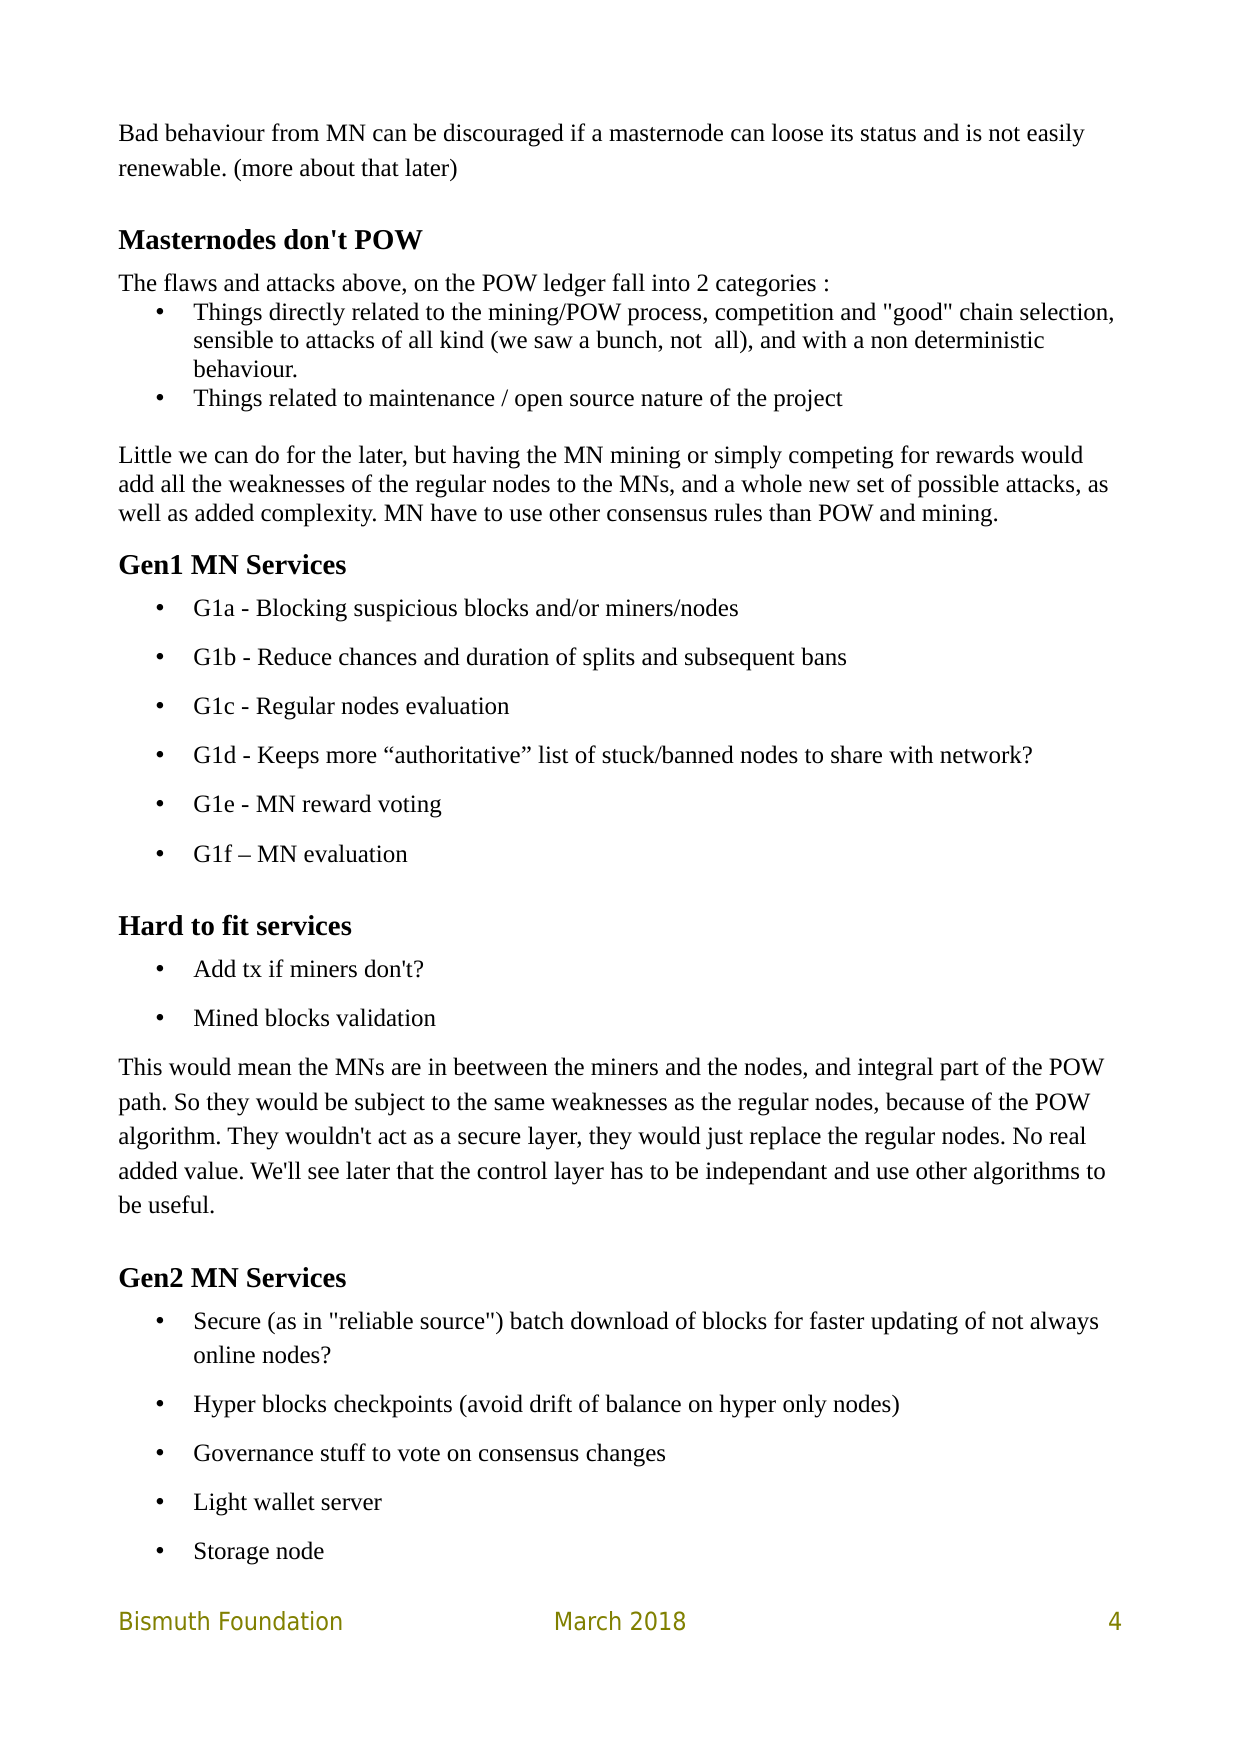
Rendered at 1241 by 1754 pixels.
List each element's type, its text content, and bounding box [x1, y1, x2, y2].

list Things directly related to the mining/POW process, competition and "good" chain selection, sensible to attacks of all kind (we saw a bunch, not all), and with a non deterministic behaviour. [156, 297, 1122, 383]
list Light wallet server [156, 1487, 1122, 1516]
text Bad behaviour from MN can be discouraged if a masternode can loose its status and is not easily renewable. (more about that later) [118, 118, 1122, 181]
subtitle Gen1 MN Services [118, 548, 1122, 581]
list G1b - Reduce chances and duration of splits and subsequent bans [156, 642, 1122, 671]
list G1d - Keeps more “authoritative” list of stuck/banned nodes to share with network? [156, 741, 1122, 769]
list G1f – MN evaluation [156, 839, 1122, 867]
subtitle Masternodes don't POW [118, 222, 1122, 256]
text This would mean the MNs are in beetween the miners and the nodes, and integral part of the POW path. So they would be subject to the same weaknesses as the regular nodes, because of the POW algorithm. They wouldn't act as a secure layer, they would just replace the regular nodes. No real added value. We'll see later that the control layer has to be independant and use other algorithms to be useful. [118, 1052, 1122, 1219]
text The flaws and attacks above, on the POW ledger fall into 2 categories : [118, 268, 1122, 297]
list Secure (as in "reliable source") batch download of blocks for faster updating of not always online nodes? [156, 1306, 1122, 1369]
list G1e - MN reward voting [156, 789, 1122, 818]
list Storage node [156, 1536, 1122, 1565]
list Add tx if miners don't? [156, 954, 1122, 983]
list Mined blocks validation [156, 1003, 1122, 1032]
list G1c - Regular nodes evaluation [156, 691, 1122, 720]
subtitle Gen2 MN Services [118, 1260, 1122, 1293]
list Hyper blocks checkpoints (avoid drift of balance on hyper only nodes) [156, 1389, 1122, 1418]
subtitle Hard to fit services [118, 908, 1122, 942]
list G1a - Blocking suspicious blocks and/or miners/nodes [156, 593, 1122, 622]
text Little we can do for the later, but having the MN mining or simply competing for rewards would add all the weaknesses of the regular nodes to the MNs, and a whole new set of possible attacks, as well as added complexity. MN have to use other consensus rules than POW and mining. [118, 441, 1122, 527]
list Governance stuff to vote on consensus changes [156, 1438, 1122, 1467]
list Things related to maintenance / open source nature of the project [156, 383, 1122, 412]
